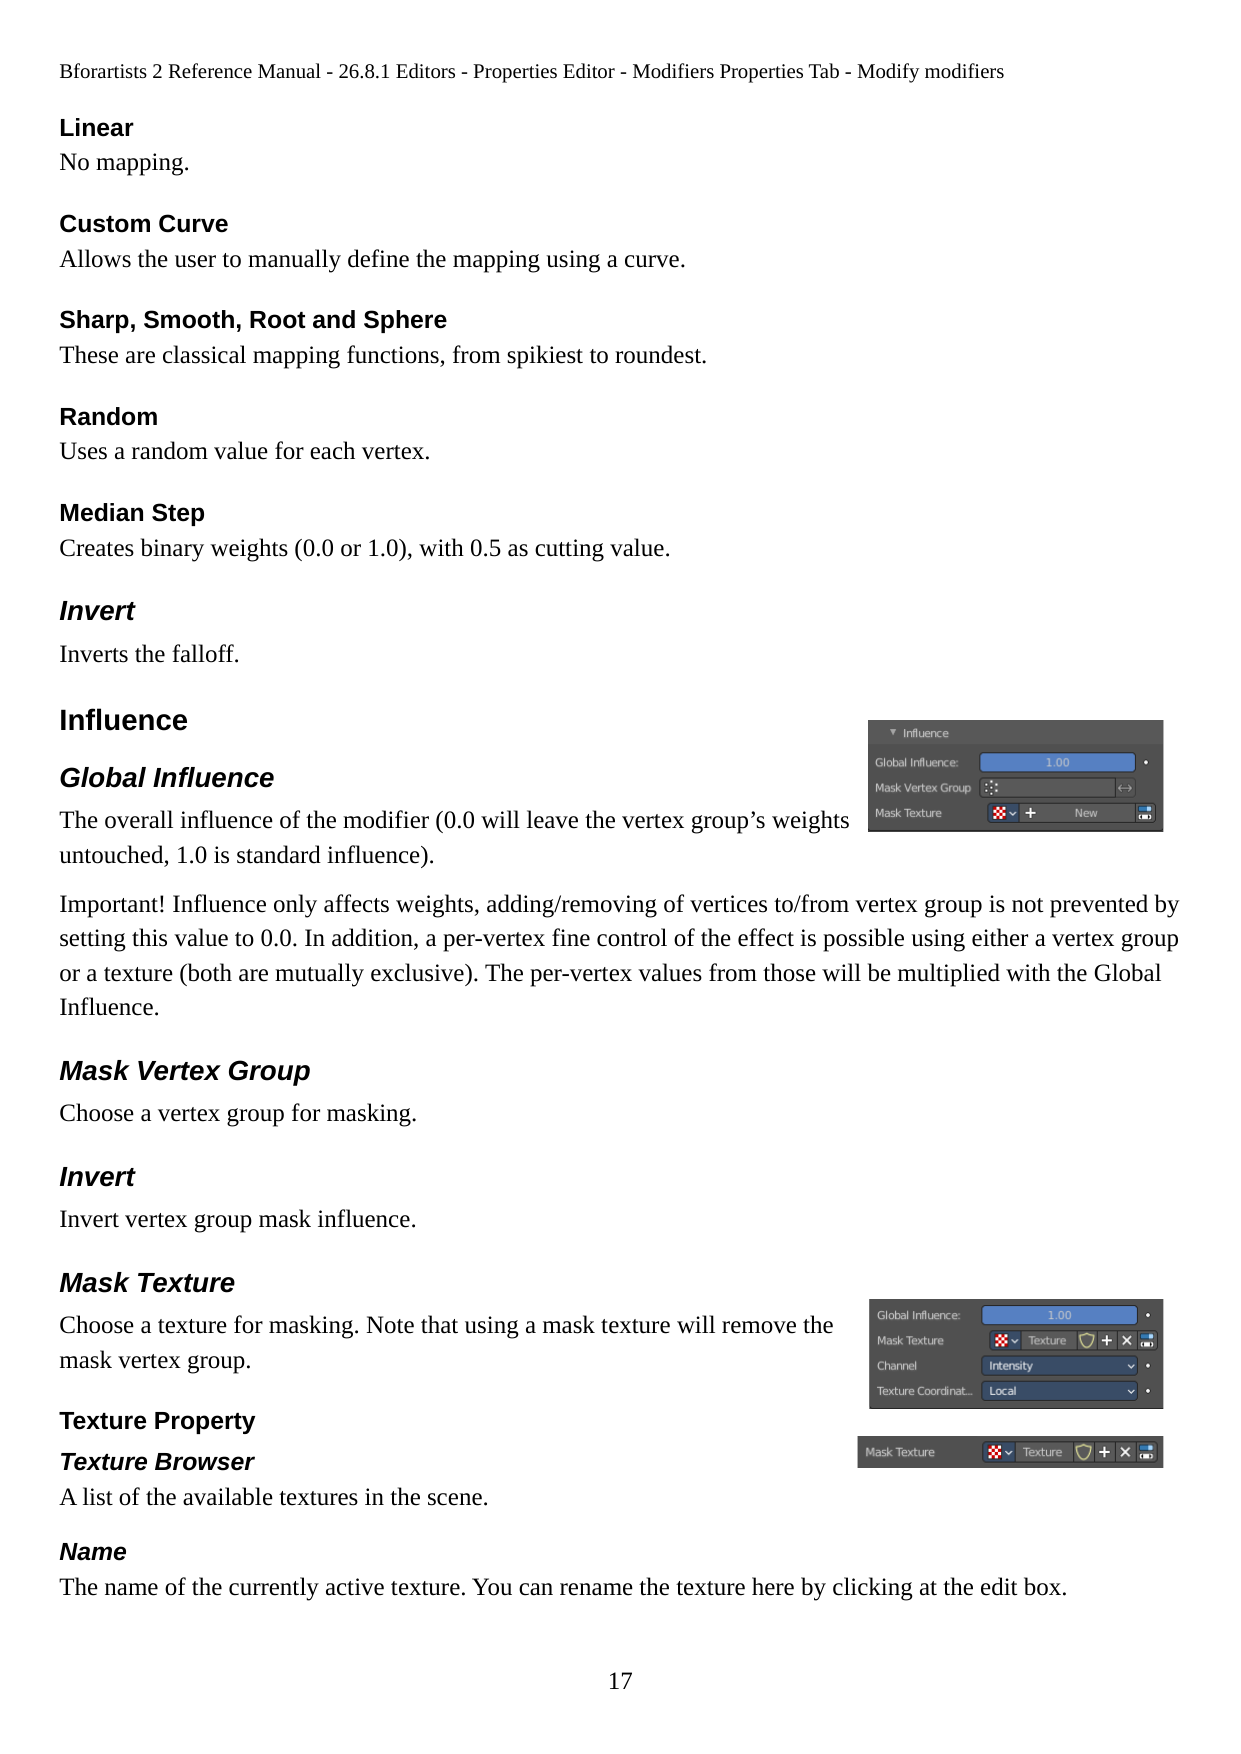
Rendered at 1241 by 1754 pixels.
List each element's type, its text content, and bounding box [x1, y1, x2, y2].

subtitle Texture Browser [59, 1447, 1181, 1476]
text These are classical mapping functions, from spikiest to roundest. [59, 340, 1181, 369]
subtitle Mask Texture [59, 1266, 1181, 1298]
subtitle [1164, 761, 1181, 793]
subtitle Custom Curve [59, 209, 1181, 237]
text Uses a random value for each vertex. [59, 436, 1181, 465]
subtitle Random [59, 402, 1181, 430]
text Allows the user to manually define the mapping using a curve. [59, 244, 1181, 272]
text Choose a vertex group for masking. [59, 1098, 1181, 1127]
subtitle Linear [59, 113, 1181, 141]
picture [869, 1299, 1164, 1409]
text The overall influence of the modifier (0.0 will leave the vertex group’s weights untouched, 1.0 is standard influence). [59, 806, 1181, 869]
text Creates binary weights (0.0 or 1.0), with 0.5 as cutting value. [59, 533, 1181, 562]
text A list of the available textures in the scene. [59, 1482, 1181, 1511]
subtitle Invert [59, 1160, 1181, 1192]
text Choose a texture for masking. Note that using a mask texture will remove the mask vertex group. [59, 1310, 869, 1373]
text Important! Influence only affects weights, adding/removing of vertices to/from vertex group is not prevented by setting this value to 0.0. In addition, a per-vertex fine control of the effect is possible using either a vertex group or a texture (both are mutually exclusive). The per-vertex values from those will be multiplied with the Global Influence. [59, 889, 1181, 1021]
subtitle Sharp, Smooth, Root and Sphere [59, 305, 1181, 334]
subtitle Invert [59, 594, 1181, 626]
subtitle Influence [59, 702, 1181, 736]
picture [868, 720, 1164, 832]
subtitle Global Influence [59, 761, 868, 793]
picture [857, 1436, 1164, 1468]
subtitle Texture Property [59, 1406, 1181, 1435]
text The name of the currently active texture. You can rename the texture here by clicking at the edit box. [59, 1572, 1181, 1601]
text Inverts the falloff. [59, 639, 1181, 667]
subtitle Name [59, 1537, 1181, 1566]
subtitle Median Step [59, 498, 1181, 527]
text Invert vertex group mask influence. [59, 1204, 1181, 1233]
subtitle Mask Vertex Group [59, 1054, 1181, 1086]
text No mapping. [59, 147, 1181, 176]
